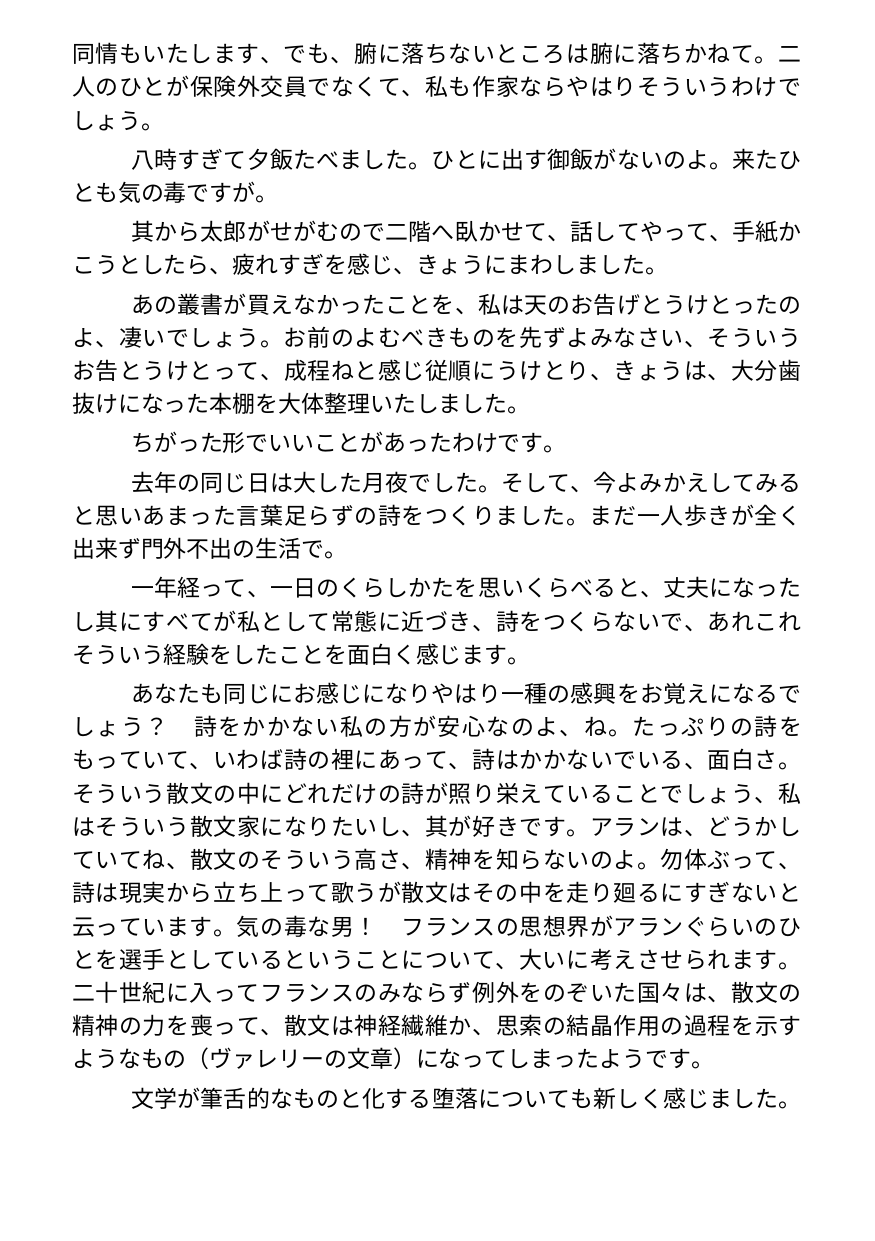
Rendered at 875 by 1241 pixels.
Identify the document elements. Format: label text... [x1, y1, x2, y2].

text 其から太郎がせがむので二階へ臥かせて、話してやって、手紙かこうとしたら、疲れすぎを感じ、きょうにまわしました。 [72, 214, 802, 281]
text 八時すぎて夕飯たべました。ひとに出す御飯がないのよ。来たひとも気の毒ですが。 [72, 142, 802, 208]
text あなたも同じにお感じになりやはり一種の感興をお覚えになるでしょう？ 詩をかかない私の方が安心なのよ、ね。たっぷりの詩をもっていて、いわば詩の裡にあって、詩はかかないでいる、面白さ。そういう散文の中にどれだけの詩が照り栄えていることでしょう、私はそういう散文家になりたいし、其が好きです。アランは、どうかしていてね、散文のそういう高さ、精神を知らないのよ。勿体ぶって、詩は現実から立ち上って歌うが散文はその中を走り廻るにすぎないと云っています。気の毒な男！ フランスの思想界がアランぐらいのひとを選手としているということについて、大いに考えさせられます。二十世紀に入ってフランスのみならず例外をのぞいた国々は、散文の精神の力を喪って、散文は神経繊維か、思索の結晶作用の過程を示すようなもの（ヴァレリーの文章）になってしまったようです。 [72, 676, 802, 1074]
text あの叢書が買えなかったことを、私は天のお告げとうけとったのよ、凄いでしょう。お前のよむべきものを先ずよみなさい、そういうお告とうけとって、成程ねと感じ従順にうけとり、きょうは、大分歯抜けになった本棚を大体整理いたしました。 [72, 286, 802, 419]
text 文学が筆舌的なものと化する堕落についても新しく感じました。 [72, 1080, 802, 1114]
text 同情もいたします、でも、腑に落ちないところは腑に落ちかねて。二人のひとが保険外交員でなくて、私も作家ならやはりそういうわけでしょう。 [72, 36, 802, 136]
text 去年の同じ日は大した月夜でした。そして、今よみかえしてみると思いあまった言葉足らずの詩をつくりました。まだ一人歩きが全く出来ず門外不出の生活で。 [72, 464, 802, 564]
text 一年経って、一日のくらしかたを思いくらべると、丈夫になったし其にすべてが私として常態に近づき、詩をつくらないで、あれこれそういう経験をしたことを面白く感じます。 [72, 570, 802, 670]
text ちがった形でいいことがあったわけです。 [72, 425, 802, 458]
